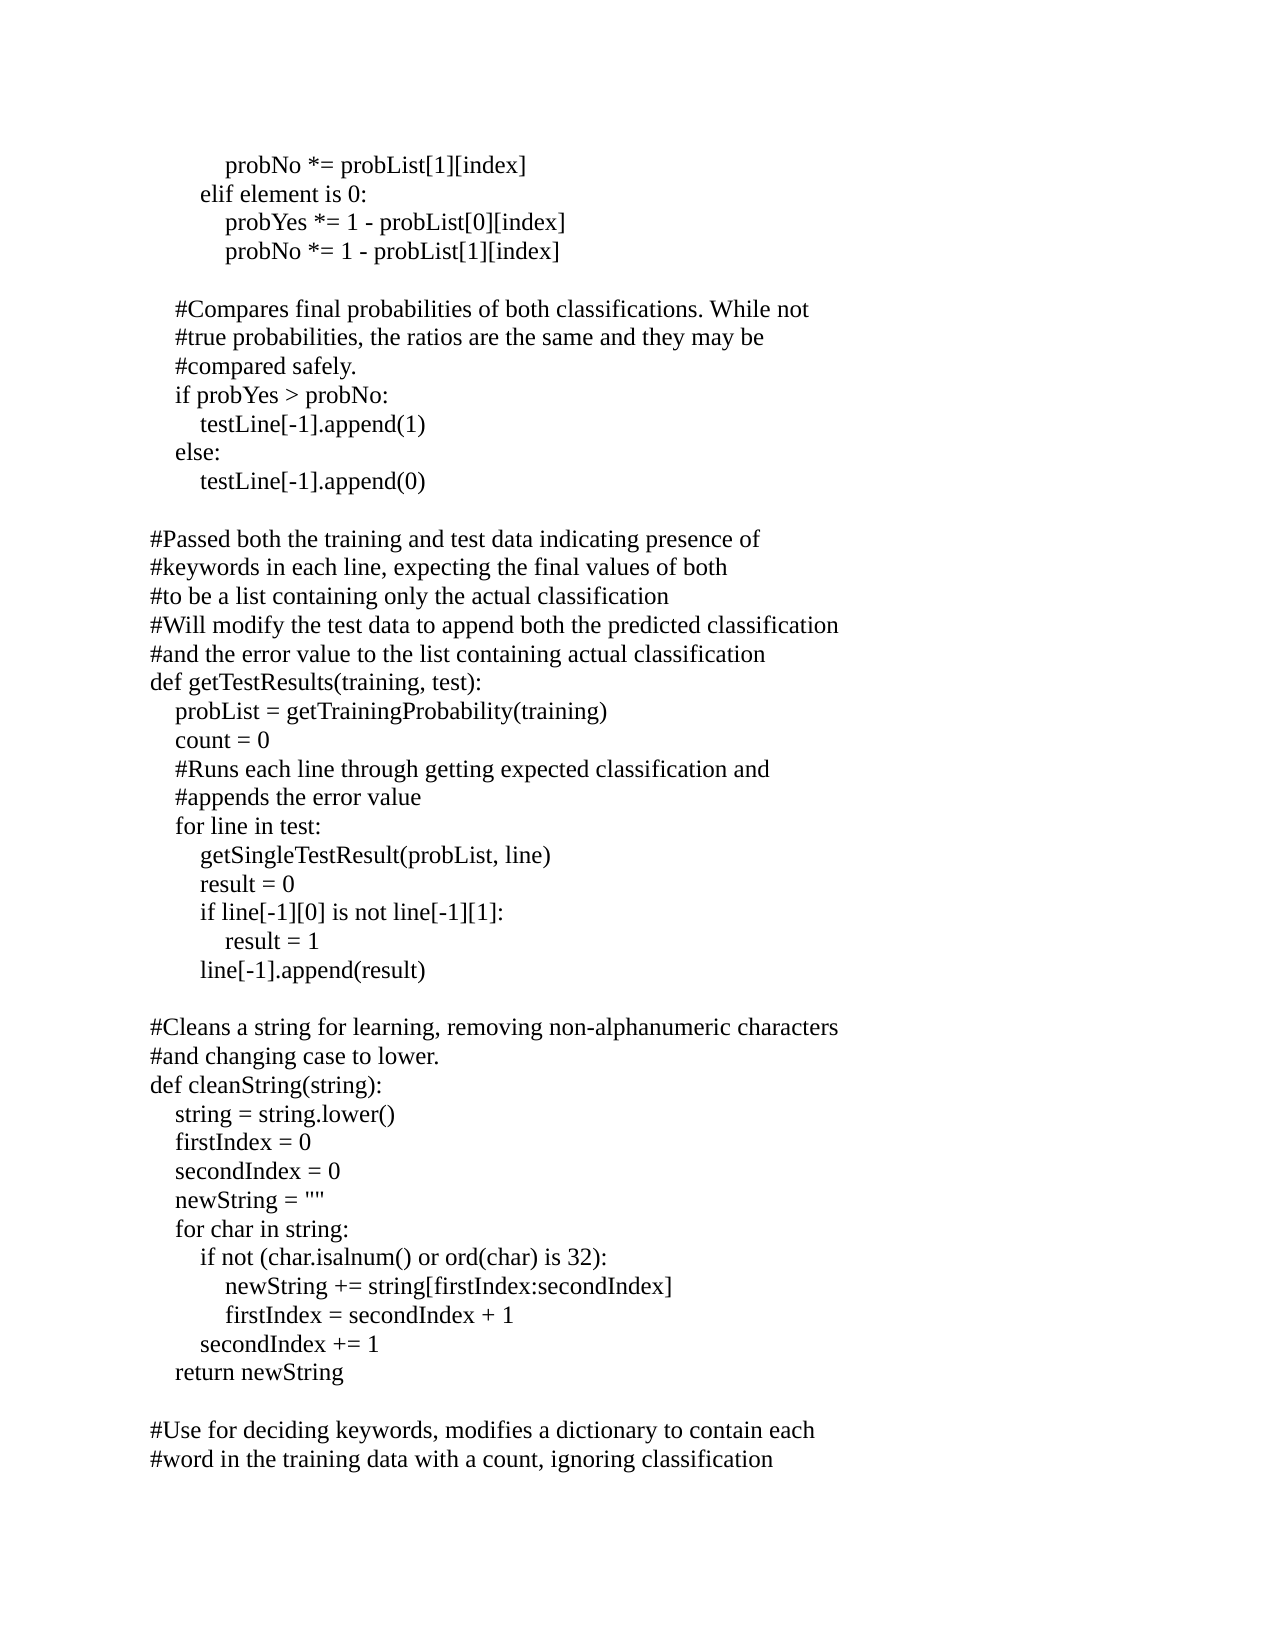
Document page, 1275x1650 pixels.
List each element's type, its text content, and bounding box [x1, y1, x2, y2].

text probYes *= 1 - probList[0][index] [150, 207, 1125, 236]
text result = 0 [150, 869, 1125, 897]
text getSingleTestResult(probList, line) [150, 840, 1125, 869]
text #Cleans a string for learning, removing non-alphanumeric characters [150, 1012, 1125, 1041]
text if not (char.isalnum() or ord(char) is 32): [150, 1242, 1125, 1271]
text result = 1 [150, 926, 1125, 955]
text def cleanString(string): [150, 1070, 1125, 1099]
text return newString [150, 1357, 1125, 1386]
text firstIndex = secondIndex + 1 [150, 1300, 1125, 1329]
text #compared safely. [150, 351, 1125, 380]
text #Compares final probabilities of both classifications. While not [150, 294, 1125, 322]
text probNo *= 1 - probList[1][index] [150, 236, 1125, 265]
text #to be a list containing only the actual classification [150, 581, 1125, 610]
text newString += string[firstIndex:secondIndex] [150, 1271, 1125, 1300]
text #and the error value to the list containing actual classification [150, 639, 1125, 667]
text if probYes > probNo: [150, 380, 1125, 409]
text else: [150, 437, 1125, 466]
text for char in string: [150, 1214, 1125, 1242]
text #word in the training data with a count, ignoring classification [150, 1444, 1125, 1472]
text def getTestResults(training, test): [150, 667, 1125, 696]
text string = string.lower() [150, 1099, 1125, 1127]
text if line[-1][0] is not line[-1][1]: [150, 897, 1125, 926]
text #Use for deciding keywords, modifies a dictionary to contain each [150, 1415, 1125, 1444]
text #appends the error value [150, 782, 1125, 811]
text testLine[-1].append(0) [150, 466, 1125, 495]
text probList = getTrainingProbability(training) [150, 696, 1125, 725]
text line[-1].append(result) [150, 955, 1125, 984]
text probNo *= probList[1][index] [150, 150, 1125, 179]
text #Runs each line through getting expected classification and [150, 754, 1125, 782]
text secondIndex = 0 [150, 1156, 1125, 1185]
text #Passed both the training and test data indicating presence of [150, 524, 1125, 552]
text #true probabilities, the ratios are the same and they may be [150, 322, 1125, 351]
text #and changing case to lower. [150, 1041, 1125, 1070]
text firstIndex = 0 [150, 1127, 1125, 1156]
text newString = "" [150, 1185, 1125, 1214]
text #keywords in each line, expecting the final values of both [150, 552, 1125, 581]
text for line in test: [150, 811, 1125, 840]
text secondIndex += 1 [150, 1329, 1125, 1357]
text testLine[-1].append(1) [150, 409, 1125, 437]
text count = 0 [150, 725, 1125, 754]
text elif element is 0: [150, 179, 1125, 207]
text #Will modify the test data to append both the predicted classification [150, 610, 1125, 639]
